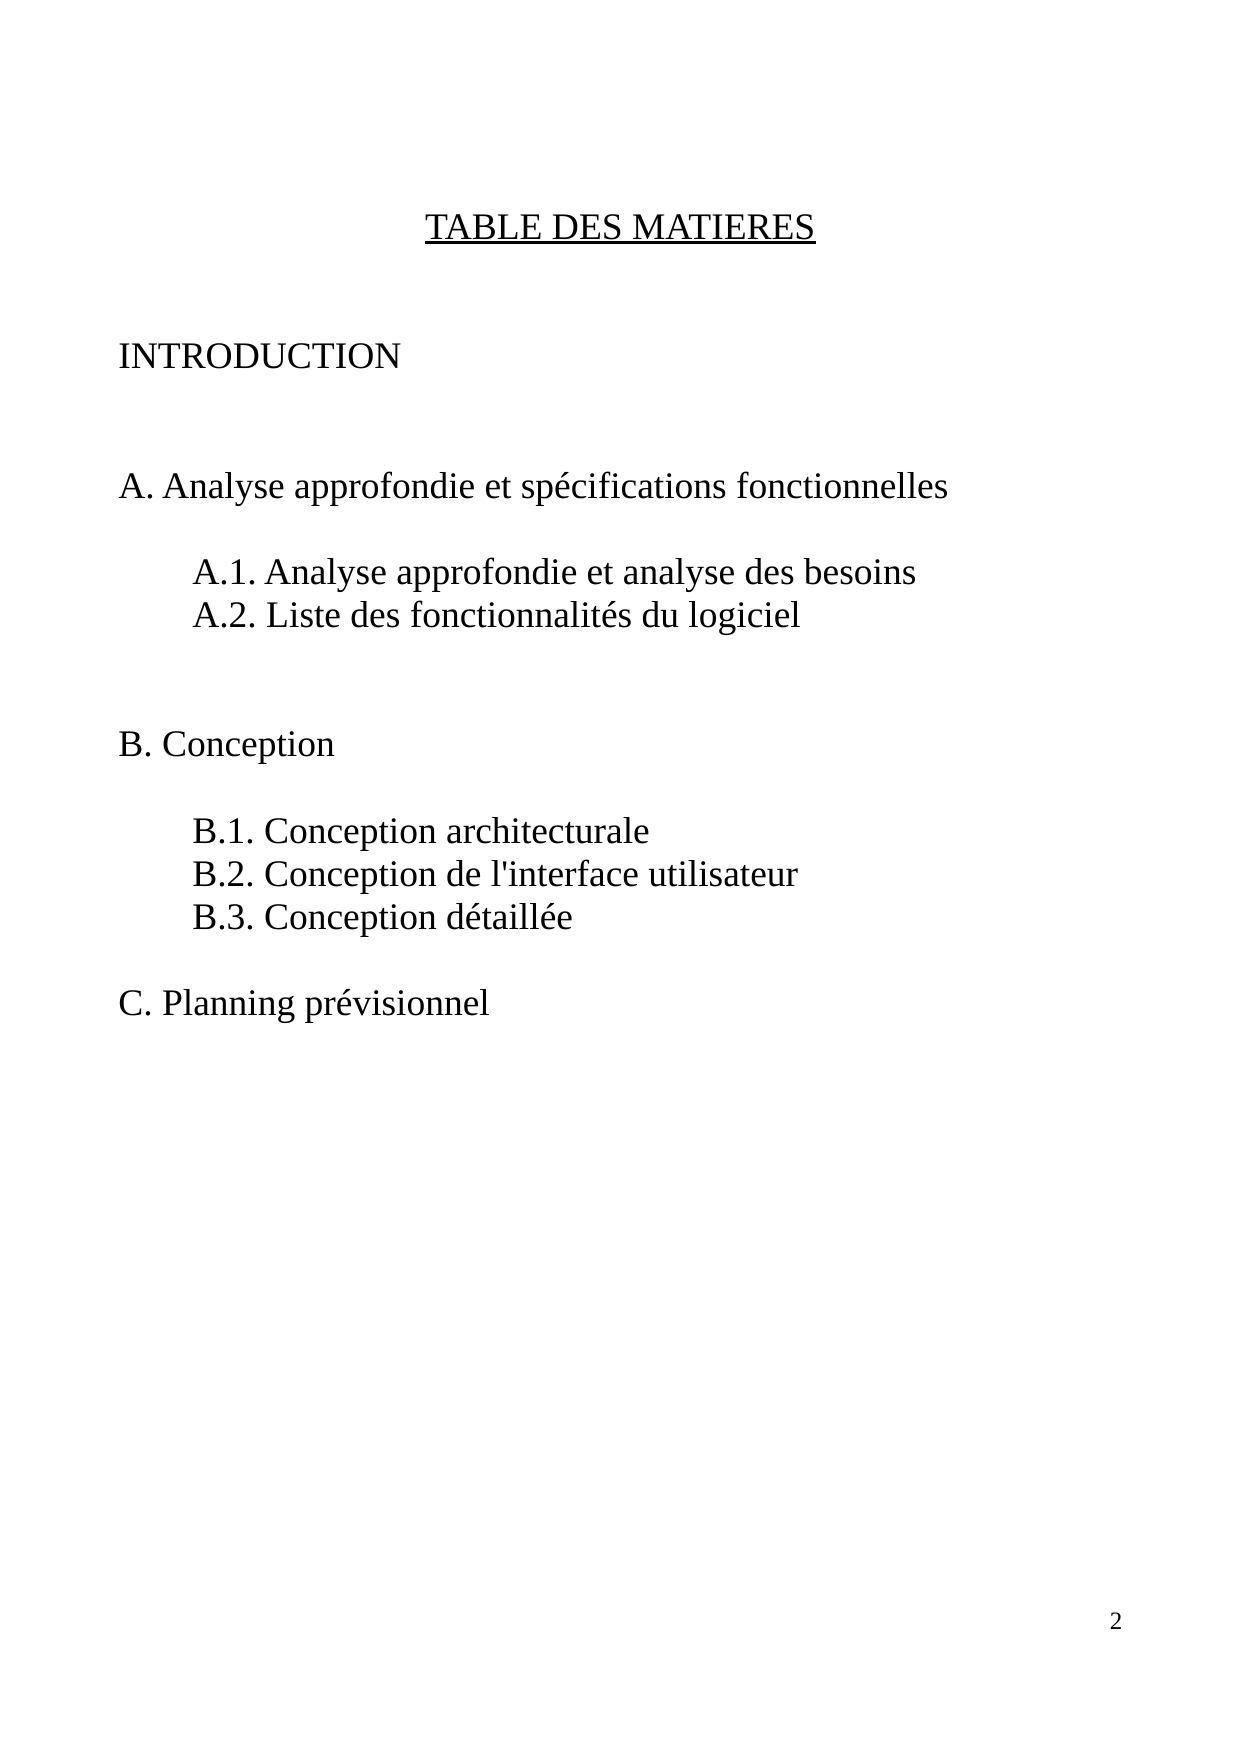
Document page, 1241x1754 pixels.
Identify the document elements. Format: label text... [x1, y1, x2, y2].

text C. Planning prévisionnel [118, 981, 1095, 1024]
text INTRODUCTION [118, 334, 1123, 377]
text A.1. Analyse approfondie et analyse des besoins [118, 549, 1091, 592]
text B.1. Conception architecturale [118, 808, 1122, 851]
text TABLE DES MATIERES [118, 204, 1122, 247]
text B. Conception [118, 722, 1122, 765]
text A.2. Liste des fonctionnalités du logiciel [118, 592, 1123, 636]
text A. Analyse approfondie et spécifications fonctionnelles [118, 463, 1122, 506]
text B.3. Conception détaillée [118, 894, 1122, 937]
text B.2. Conception de l'interface utilisateur [118, 851, 1122, 894]
